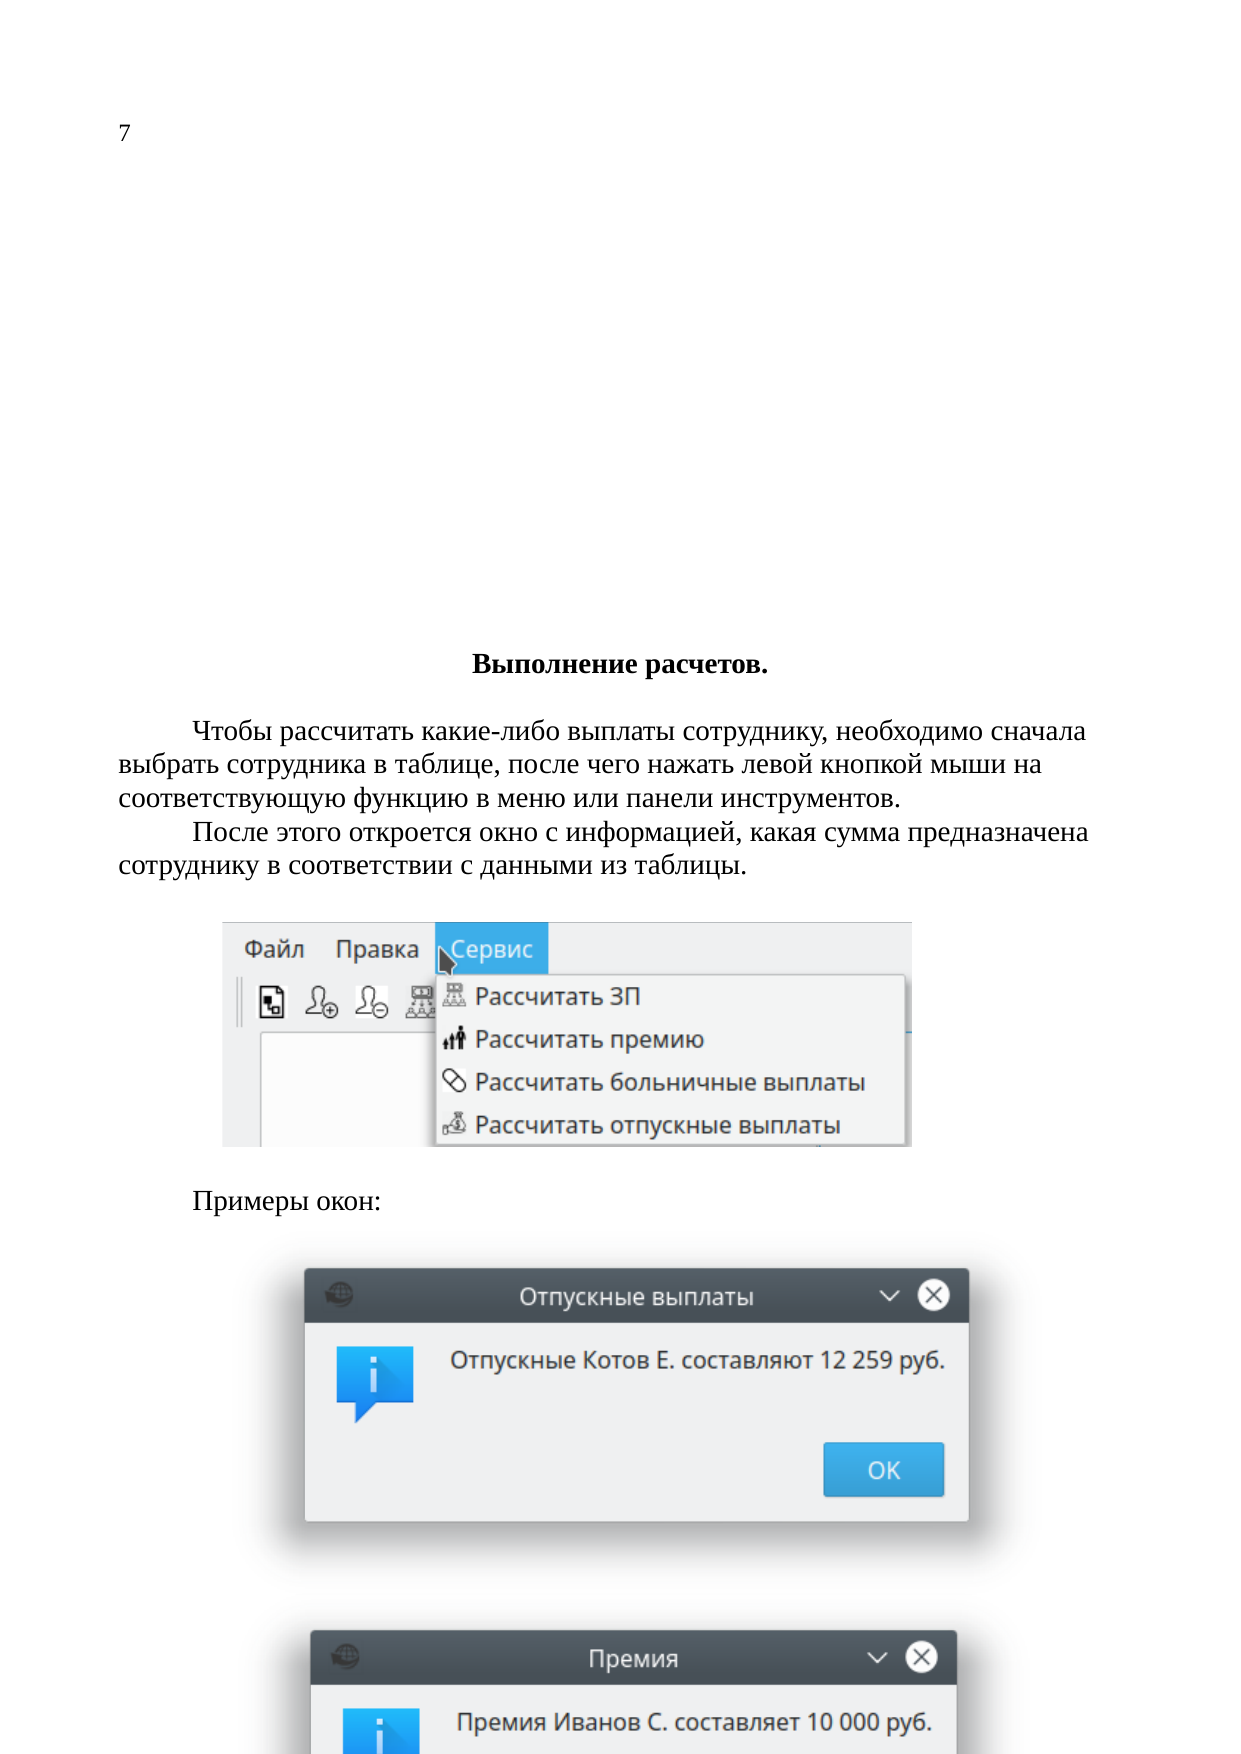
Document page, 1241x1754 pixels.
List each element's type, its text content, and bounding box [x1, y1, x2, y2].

text Выполнение расчетов. [118, 646, 1122, 679]
text Чтобы рассчитать какие-либо выплаты сотруднику, необходимо сначала выбрать сотрудника в таблице, после чего нажать левой кнопкой мыши на соответствующую функцию в меню или панели инструментов. [118, 713, 1122, 814]
text После этого откроется окно с информацией, какая сумма предназначена сотруднику в соответствии с данными из таблицы. [118, 814, 1122, 881]
picture [222, 922, 912, 1147]
picture [215, 1214, 1059, 1754]
text Примеры окон: [118, 1183, 1122, 1216]
